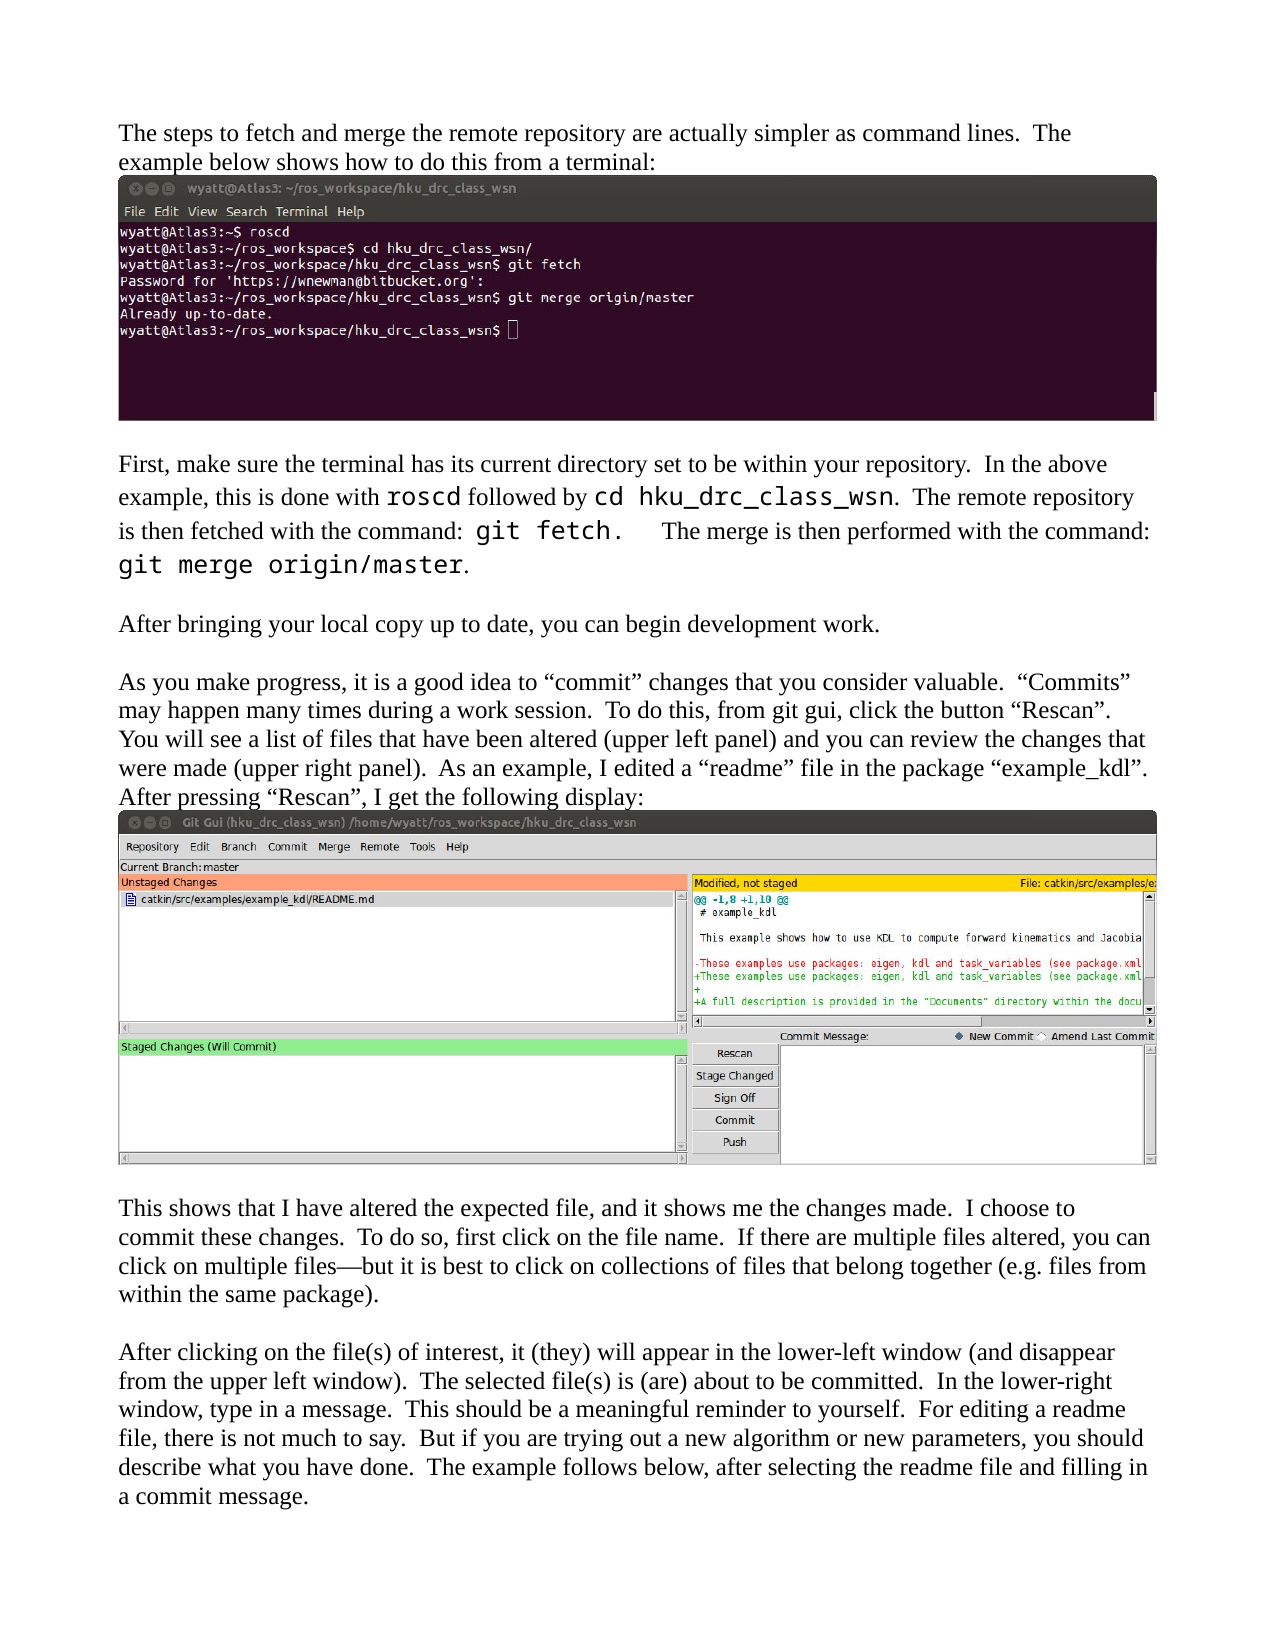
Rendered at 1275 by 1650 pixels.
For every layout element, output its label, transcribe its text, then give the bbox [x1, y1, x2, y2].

text This shows that I have altered the expected file, and it shows me the changes made. I choose to commit these changes. To do so, first click on the file name. If there are multiple files altered, you can click on multiple files—but it is best to click on collections of files that belong together (e.g. files from within the same package). [118, 1193, 1157, 1308]
text After bringing your local copy up to date, you can begin development work. [118, 609, 1157, 638]
picture [118, 175, 1157, 421]
text git merge origin/master. [118, 546, 1157, 580]
text As you make progress, it is a good idea to “commit” changes that you consider valuable. “Commits” may happen many times during a work session. To do this, from git gui, click the button “Rescan”. You will see a list of files that have been altered (upper left panel) and you can review the changes that were made (upper right panel). As an example, I edited a “readme” file in the package “example_kdl”. After pressing “Rescan”, I get the following display: [118, 667, 1157, 810]
text The steps to fetch and merge the remote repository are actually simpler as command lines. The example below shows how to do this from a terminal: [118, 118, 1157, 175]
text First, make sure the terminal has its current directory set to be within your repository. In the above example, this is done with roscd followed by cd hku_drc_class_wsn. The remote repository is then fetched with the command: git fetch. The merge is then performed with the command: [118, 449, 1157, 546]
picture [118, 810, 1157, 1165]
text After clicking on the file(s) of interest, it (they) will appear in the lower-left window (and disappear from the upper left window). The selected file(s) is (are) about to be committed. In the lower-right window, type in a message. This should be a meaningful reminder to yourself. For editing a readme file, there is not much to say. But if you are trying out a new algorithm or new parameters, you should describe what you have done. The example follows below, after selecting the readme file and filling in a commit message. [118, 1337, 1157, 1509]
